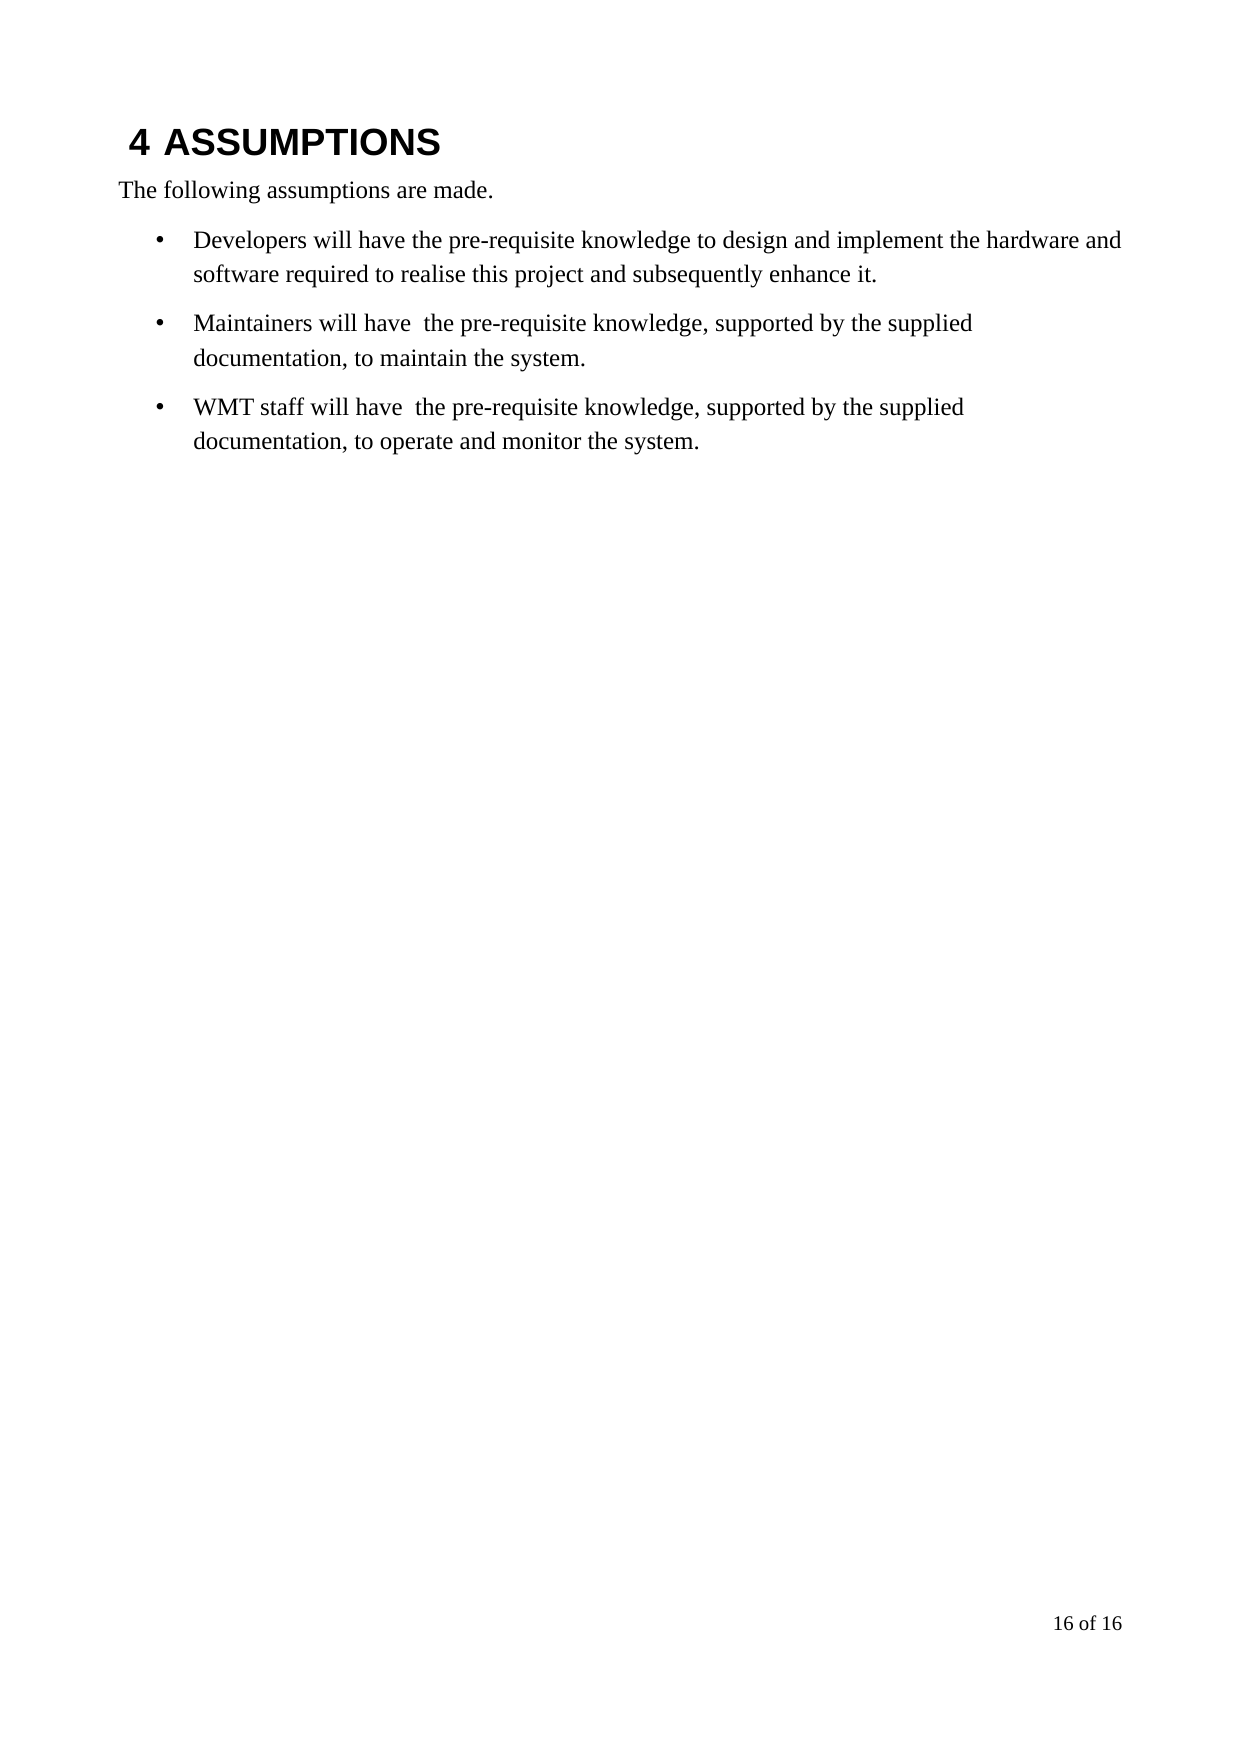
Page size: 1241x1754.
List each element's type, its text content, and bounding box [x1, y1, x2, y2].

list WMT staff will have the pre-requisite knowledge, supported by the supplied documentation, to operate and monitor the system. [156, 392, 1122, 455]
text The following assumptions are made. [118, 176, 1122, 204]
list Developers will have the pre-requisite knowledge to design and implement the hardware and software required to realise this project and subsequently enhance it. [156, 225, 1122, 288]
subtitle ASSUMPTIONS [118, 119, 1122, 163]
list Maintainers will have the pre-requisite knowledge, supported by the supplied documentation, to maintain the system. [156, 308, 1122, 371]
